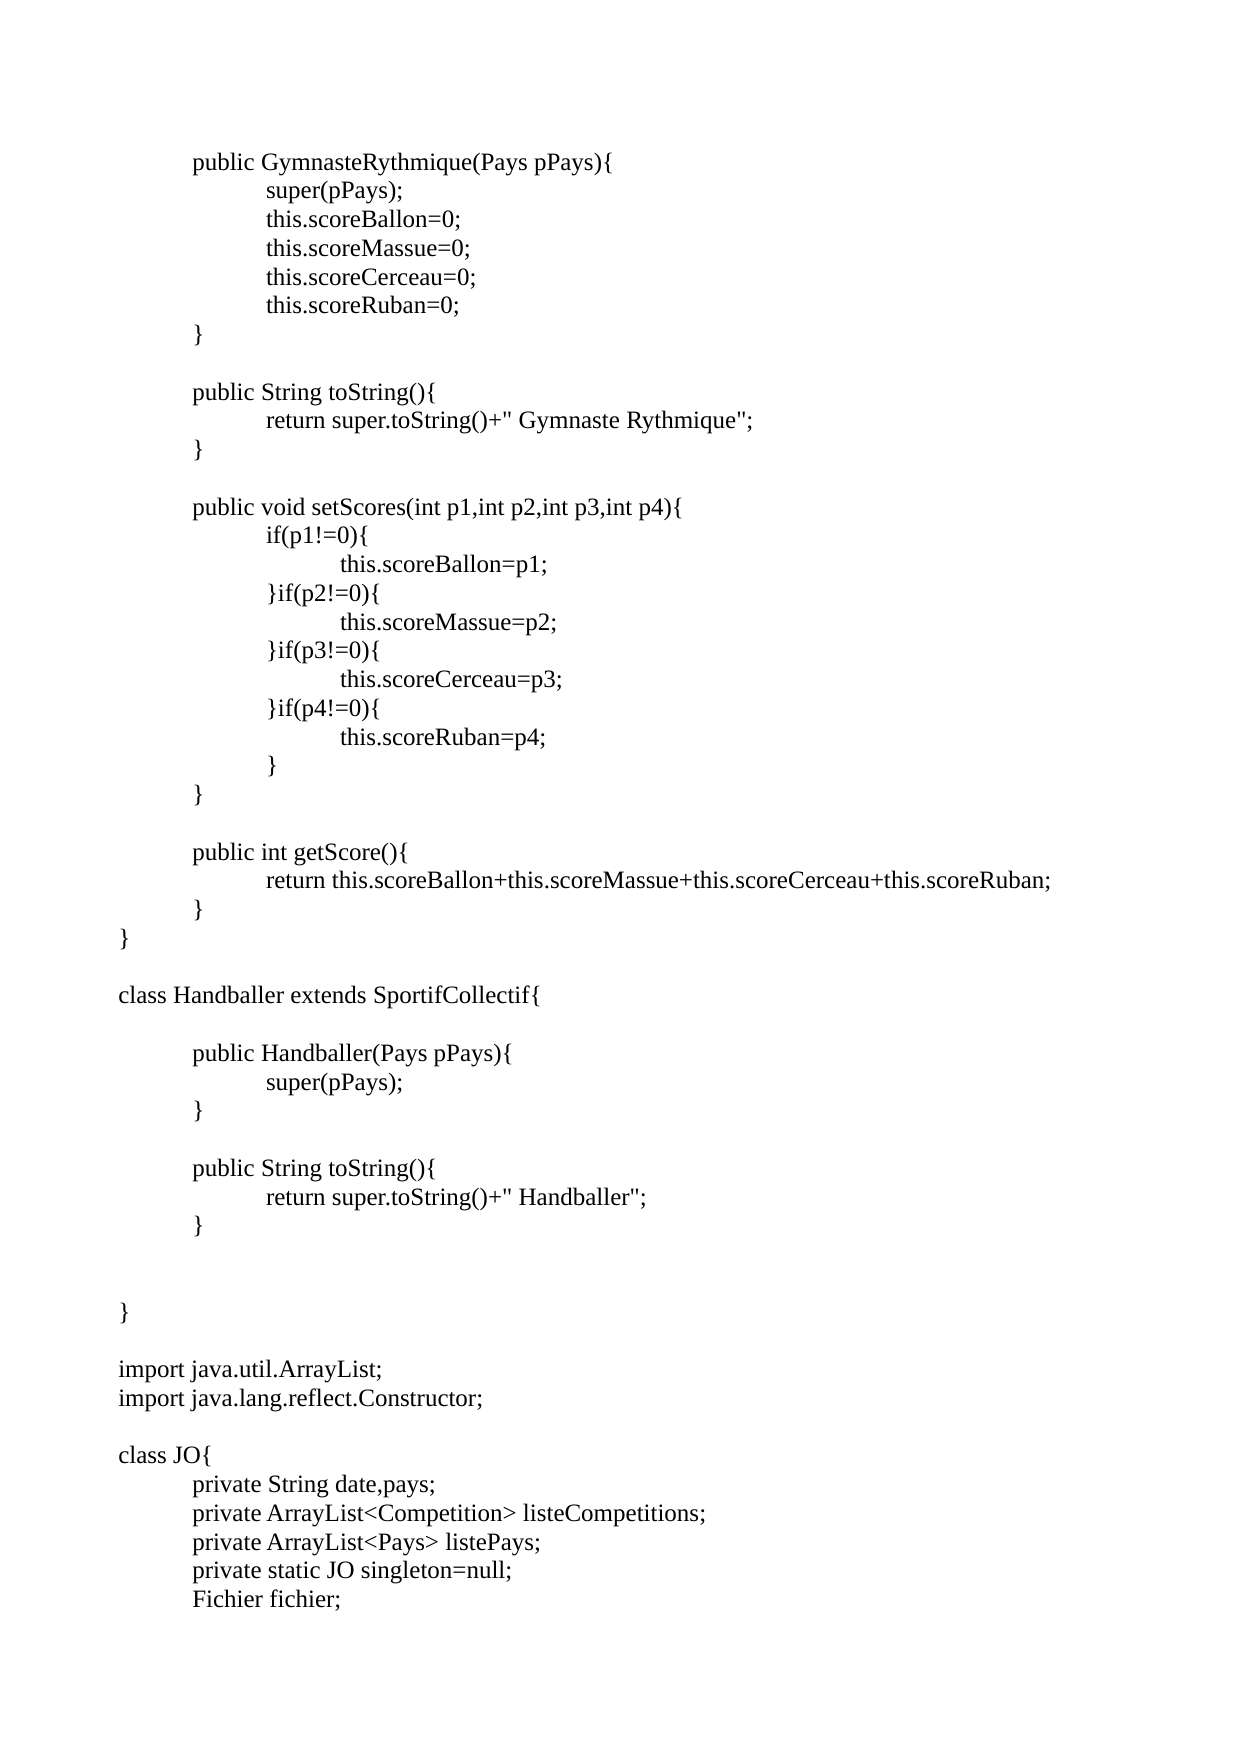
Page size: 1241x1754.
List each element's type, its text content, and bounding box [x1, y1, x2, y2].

text } [118, 894, 1122, 923]
text } [118, 1211, 1122, 1239]
text this.scoreMassue=0; [118, 233, 1122, 262]
text return super.toString()+" Handballer"; [118, 1182, 1122, 1211]
text this.scoreBallon=0; [118, 204, 1122, 233]
text if(p1!=0){ [118, 521, 1122, 549]
text } [118, 434, 1122, 463]
text private String date,pays; [118, 1469, 1122, 1498]
text this.scoreCerceau=p3; [118, 664, 1122, 693]
text private ArrayList<Pays> listePays; [118, 1527, 1122, 1556]
text }if(p3!=0){ [118, 636, 1122, 664]
text Fichier fichier; [118, 1584, 1122, 1613]
text } [118, 1297, 1122, 1326]
text } [118, 1096, 1122, 1124]
text public int getScore(){ [118, 837, 1122, 866]
text this.scoreMassue=p2; [118, 607, 1122, 636]
text public String toString(){ [118, 377, 1122, 406]
text super(pPays); [118, 1067, 1122, 1096]
text public Handballer(Pays pPays){ [118, 1038, 1122, 1067]
text } [118, 779, 1122, 808]
text this.scoreCerceau=0; [118, 262, 1122, 291]
text return super.toString()+" Gymnaste Rythmique"; [118, 406, 1122, 434]
text private ArrayList<Competition> listeCompetitions; [118, 1498, 1122, 1527]
text public GymnasteRythmique(Pays pPays){ [118, 147, 1122, 176]
text this.scoreBallon=p1; [118, 549, 1122, 578]
text private static JO singleton=null; [118, 1556, 1122, 1584]
text this.scoreRuban=0; [118, 291, 1122, 319]
text } [118, 923, 1122, 952]
text }if(p4!=0){ [118, 693, 1122, 722]
text import java.util.ArrayList; [118, 1354, 1122, 1383]
text }if(p2!=0){ [118, 578, 1122, 607]
text public String toString(){ [118, 1153, 1122, 1182]
text this.scoreRuban=p4; [118, 722, 1122, 751]
text } [118, 319, 1122, 348]
text public void setScores(int p1,int p2,int p3,int p4){ [118, 492, 1122, 521]
text super(pPays); [118, 176, 1122, 204]
text class Handballer extends SportifCollectif{ [118, 981, 1122, 1009]
text } [118, 751, 1122, 779]
text import java.lang.reflect.Constructor; [118, 1383, 1122, 1412]
text class JO{ [118, 1441, 1122, 1469]
text return this.scoreBallon+this.scoreMassue+this.scoreCerceau+this.scoreRuban; [118, 866, 1122, 894]
